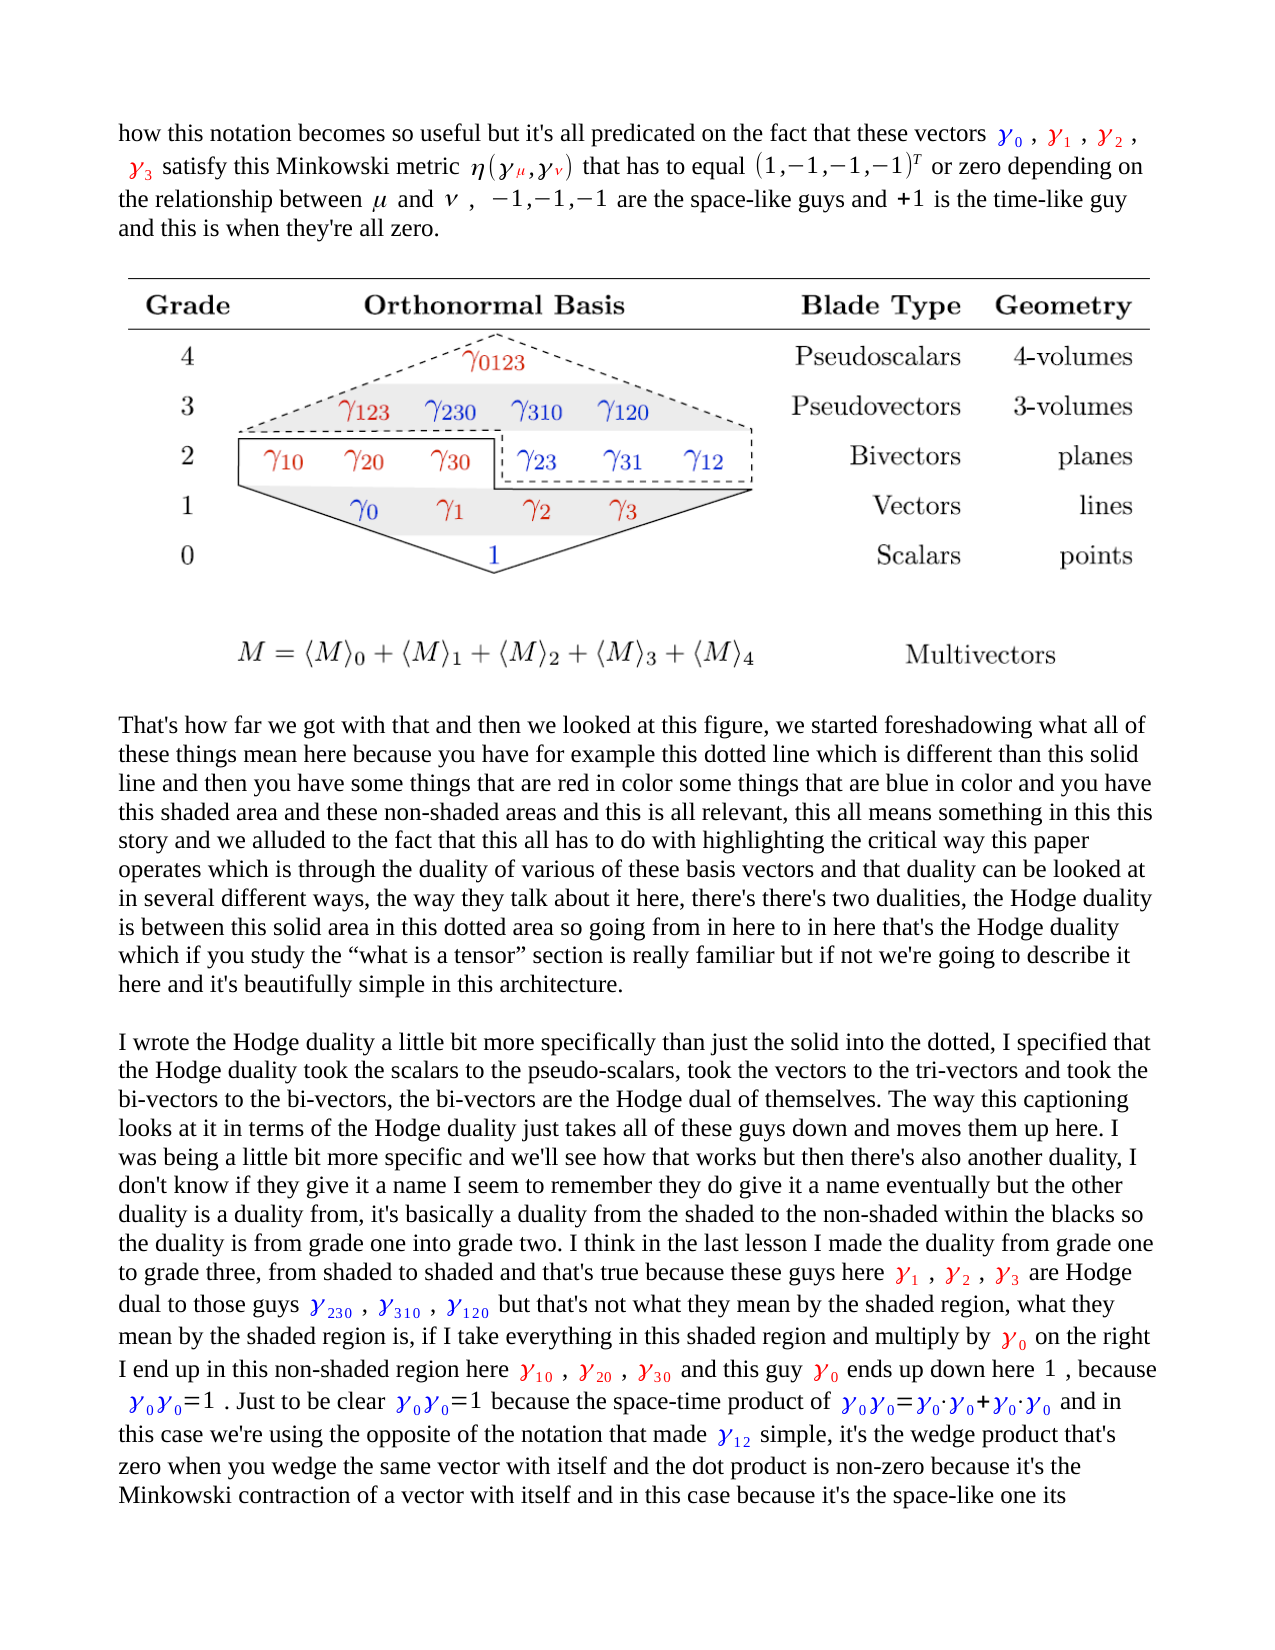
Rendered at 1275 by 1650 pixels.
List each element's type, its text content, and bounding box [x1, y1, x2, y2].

text don't know if they give it a name I seem to remember they do give it a name eventually but the other duality is a duality from, it's basically a duality from the shaded to the non-shaded within the blacks so the duality is from grade one into grade two. I think in the last lesson I made the duality from grade one to grade three, from shaded to shaded and that's true because these guys here,,are Hodge [118, 1170, 1157, 1289]
picture [118, 270, 1157, 682]
text I wrote the Hodge duality a little bit more specifically than just the solid into the dotted, I specified that the Hodge duality took the scalars to the pseudo-scalars, took the vectors to the tri-vectors and took the [118, 1027, 1157, 1084]
text That's how far we got with that and then we looked at this figure, we started foreshadowing what all of these things mean here because you have for example this dotted line which is different than this solid line and then you have some things that are red in color some things that are blue in color and you have this shaded area and these non-shaded areas and this is all relevant, this all means something in this this story and we alluded to the fact that this all has to do with highlighting the critical way this paper operates which is through the duality of various of these basis vectors and that duality can be looked at in several different ways, the way they talk about it here, there's there's two dualities, the Hodge duality is between this solid area in this dotted area so going from in here to in here that's the Hodge duality which if you study the “what is a tensor” section is really familiar but if not we're going to describe it here and it's beautifully simple in this architecture. [118, 710, 1157, 998]
text dual to those guys,,but that's not what they mean by the shaded region, what they mean by the shaded region is, if I take everything in this shaded region and multiply byon the right I end up in this non-shaded region here,,and this guyends up down here, because. Just to be clearbecause the space-time product ofand in this case we're using the opposite of the notation that madesimple, it's the wedge product that's zero when you wedge the same vector with itself and the dot product is non-zero because it's the Minkowski contraction of a vector with itself and in this case because it's the space-like one its contractionso that's how you go from grade one to grade zero so the point is you have the shaded moves into the non-shaded under a certain duality, multiplication by a. Likewise up here you go from grade two to grade three by multiplying by. [118, 1289, 1157, 1508]
text bi-vectors to the bi-vectors, the bi-vectors are the Hodge dual of themselves. The way this captioning looks at it in terms of the Hodge duality just takes all of these guys down and moves them up here. I was being a little bit more specific and we'll see how that works but then there's also another duality, I [118, 1084, 1157, 1170]
text how this notation becomes so useful but it's all predicated on the fact that these vectors,,,satisfy this Minkowski metricthat has to equalor zero depending on the relationship betweenand, are the space-like guys andis the time-like guy and this is when they're all zero. [118, 118, 1157, 242]
